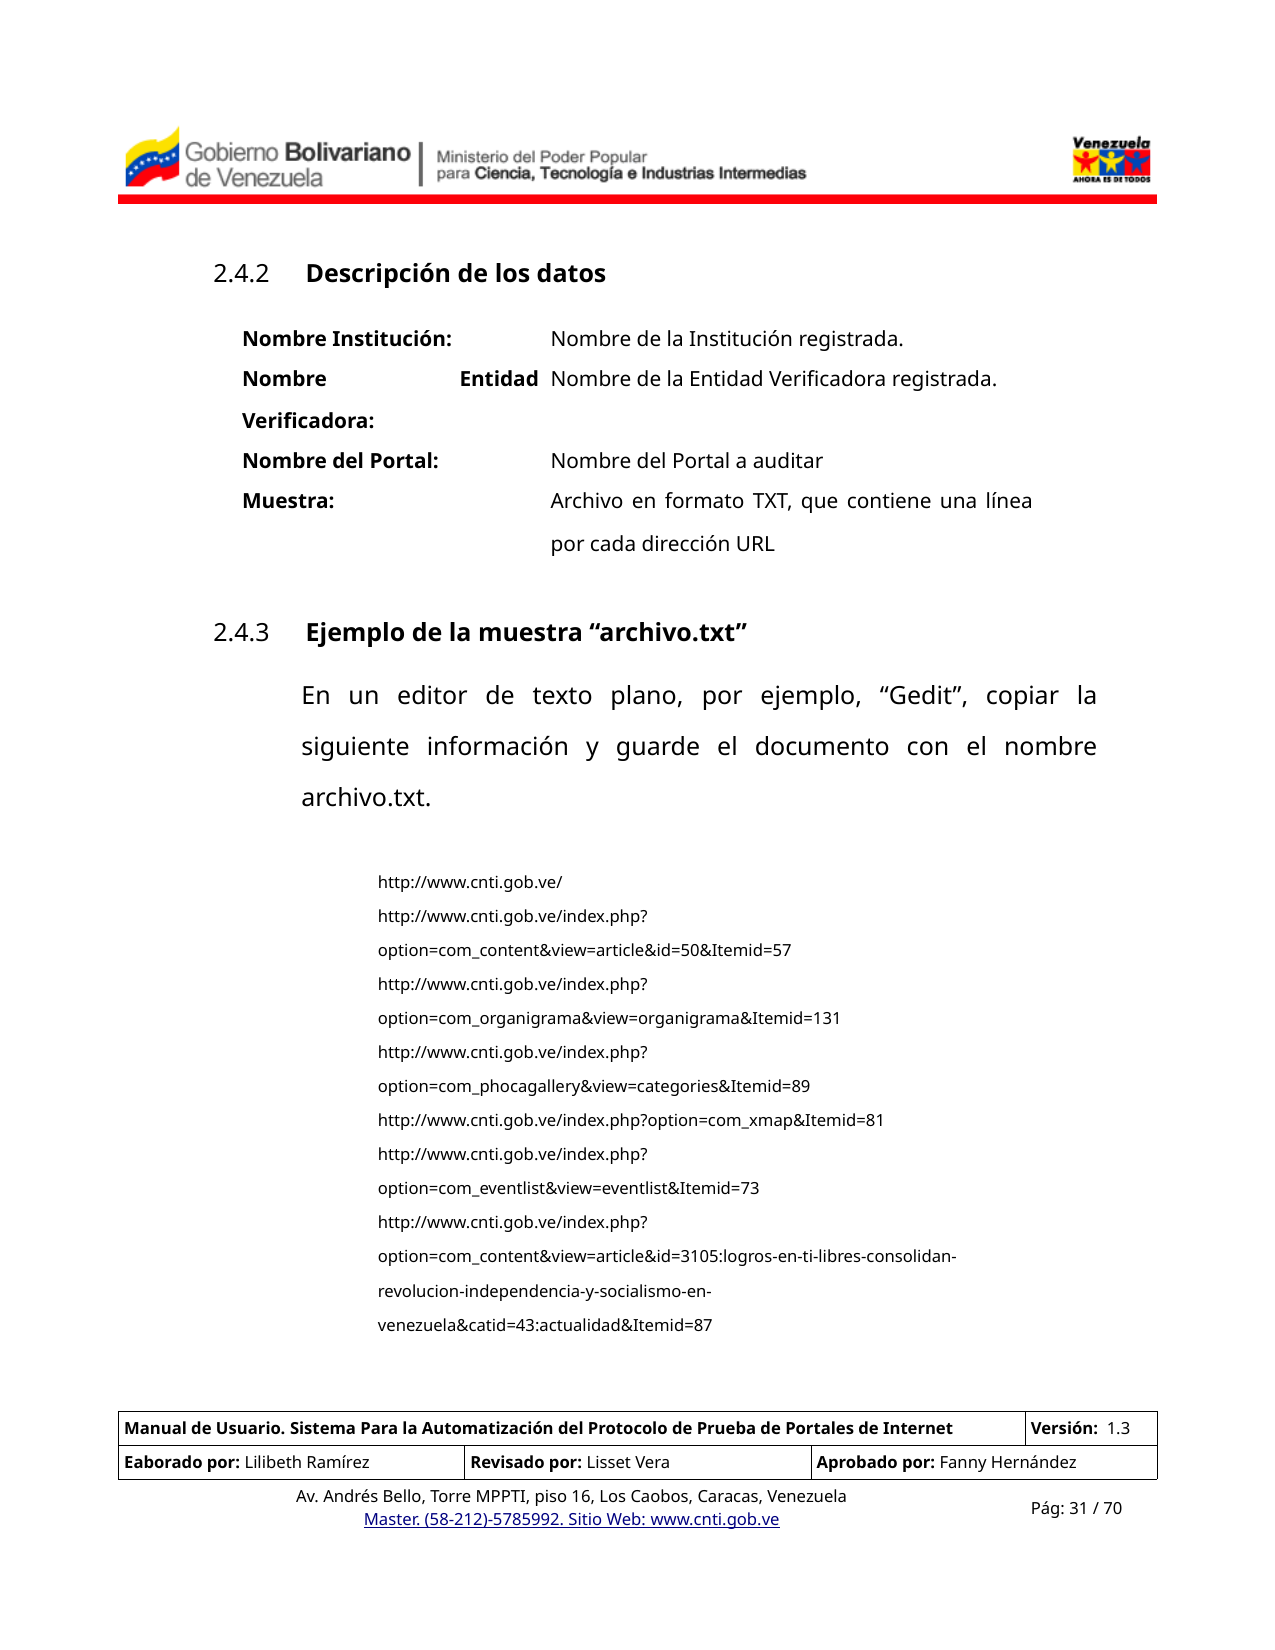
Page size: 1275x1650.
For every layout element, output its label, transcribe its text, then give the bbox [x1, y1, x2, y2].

table_cell Nombre de la Entidad Verificadora registrada. [545, 358, 1039, 441]
table_cell Nombre Entidad Verificadora: [236, 358, 545, 441]
table_cell Muestra: [236, 480, 545, 563]
table_header http://www.cnti.gob.ve/ http://www.cnti.gob.ve/index.php?option=com_content&view=article&id=50&Itemid=57 http://www.cnti.gob.ve/index.php?option=com_organigrama&view=organigrama&Itemid=131 http://www.cnti.gob.ve/index.php?option=com_phocagallery&view=categories&Itemid=89 http://www.cnti.gob.ve/index.php?option=com_xmap&Itemid=81 http://www.cnti.gob.ve/index.php?option=com_eventlist&view=eventlist&Itemid=73 http://www.cnti.gob.ve/index.php?option=com_content&view=article&id=3105:logros-en-ti-libres-consolidan-revolucion-independencia-y-socialismo-en-venezuela&catid=43:actualidad&Itemid=87 [236, 865, 1039, 1342]
table_header Nombre Institución: [236, 318, 545, 358]
subtitle Ejemplo de la muestra “archivo.txt” [118, 615, 1157, 649]
table_cell Nombre del Portal: [236, 441, 545, 480]
table_cell Nombre del Portal a auditar [545, 441, 1039, 480]
picture [118, 118, 1157, 204]
subtitle Descripción de los datos [118, 255, 1157, 289]
table_cell Archivo en formato TXT, que contiene una línea por cada dirección URL [545, 480, 1039, 563]
table_header Nombre de la Institución registrada. [545, 318, 1039, 358]
text En un editor de texto plano, por ejemplo, “Gedit”, copiar la siguiente información y guarde el documento con el nombre archivo.txt. [301, 677, 1098, 814]
